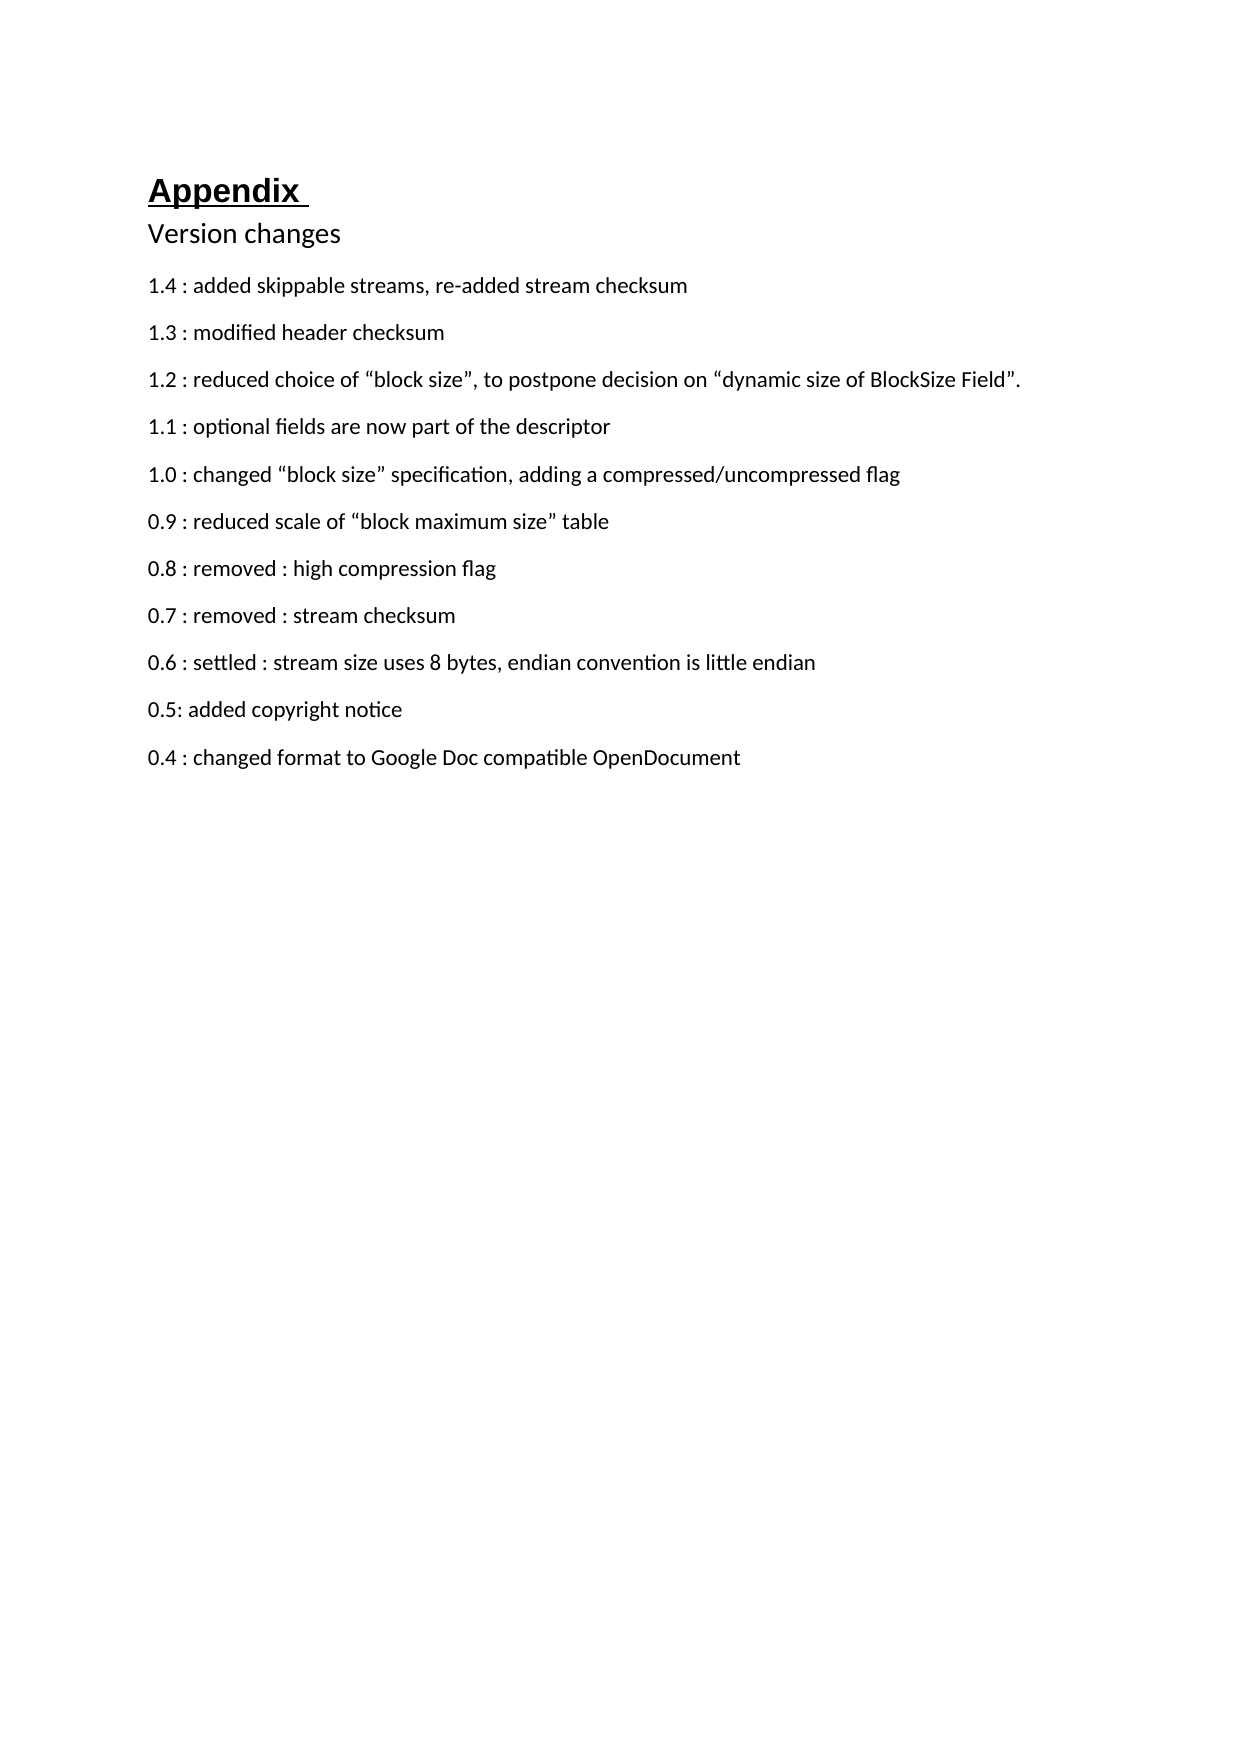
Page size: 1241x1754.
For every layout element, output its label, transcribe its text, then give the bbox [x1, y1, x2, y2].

text 1.1 : optional fields are now part of the descriptor [148, 418, 1093, 441]
text 0.5: added copyright notice [148, 701, 1093, 724]
text 0.4 : changed format to Google Doc compatible OpenDocument [148, 748, 1093, 771]
text 0.6 : settled : stream size uses 8 bytes, endian convention is little endian [148, 653, 1093, 676]
text 1.0 : changed “block size” specification, adding a compressed/uncompressed flag [148, 465, 1093, 488]
text Version changes [148, 222, 1093, 251]
text 0.8 : removed : high compression flag [148, 559, 1093, 582]
text 1.2 : reduced choice of “block size”, to postpone decision on “dynamic size of BlockSize Field”. [148, 370, 1093, 393]
text 0.7 : removed : stream checksum [148, 606, 1093, 629]
text 0.9 : reduced scale of “block maximum size” table [148, 512, 1093, 535]
text 1.4 : added skippable streams, re-added stream checksum [148, 276, 1093, 299]
subtitle Appendix [148, 173, 1093, 210]
text 1.3 : modified header checksum [148, 323, 1093, 346]
